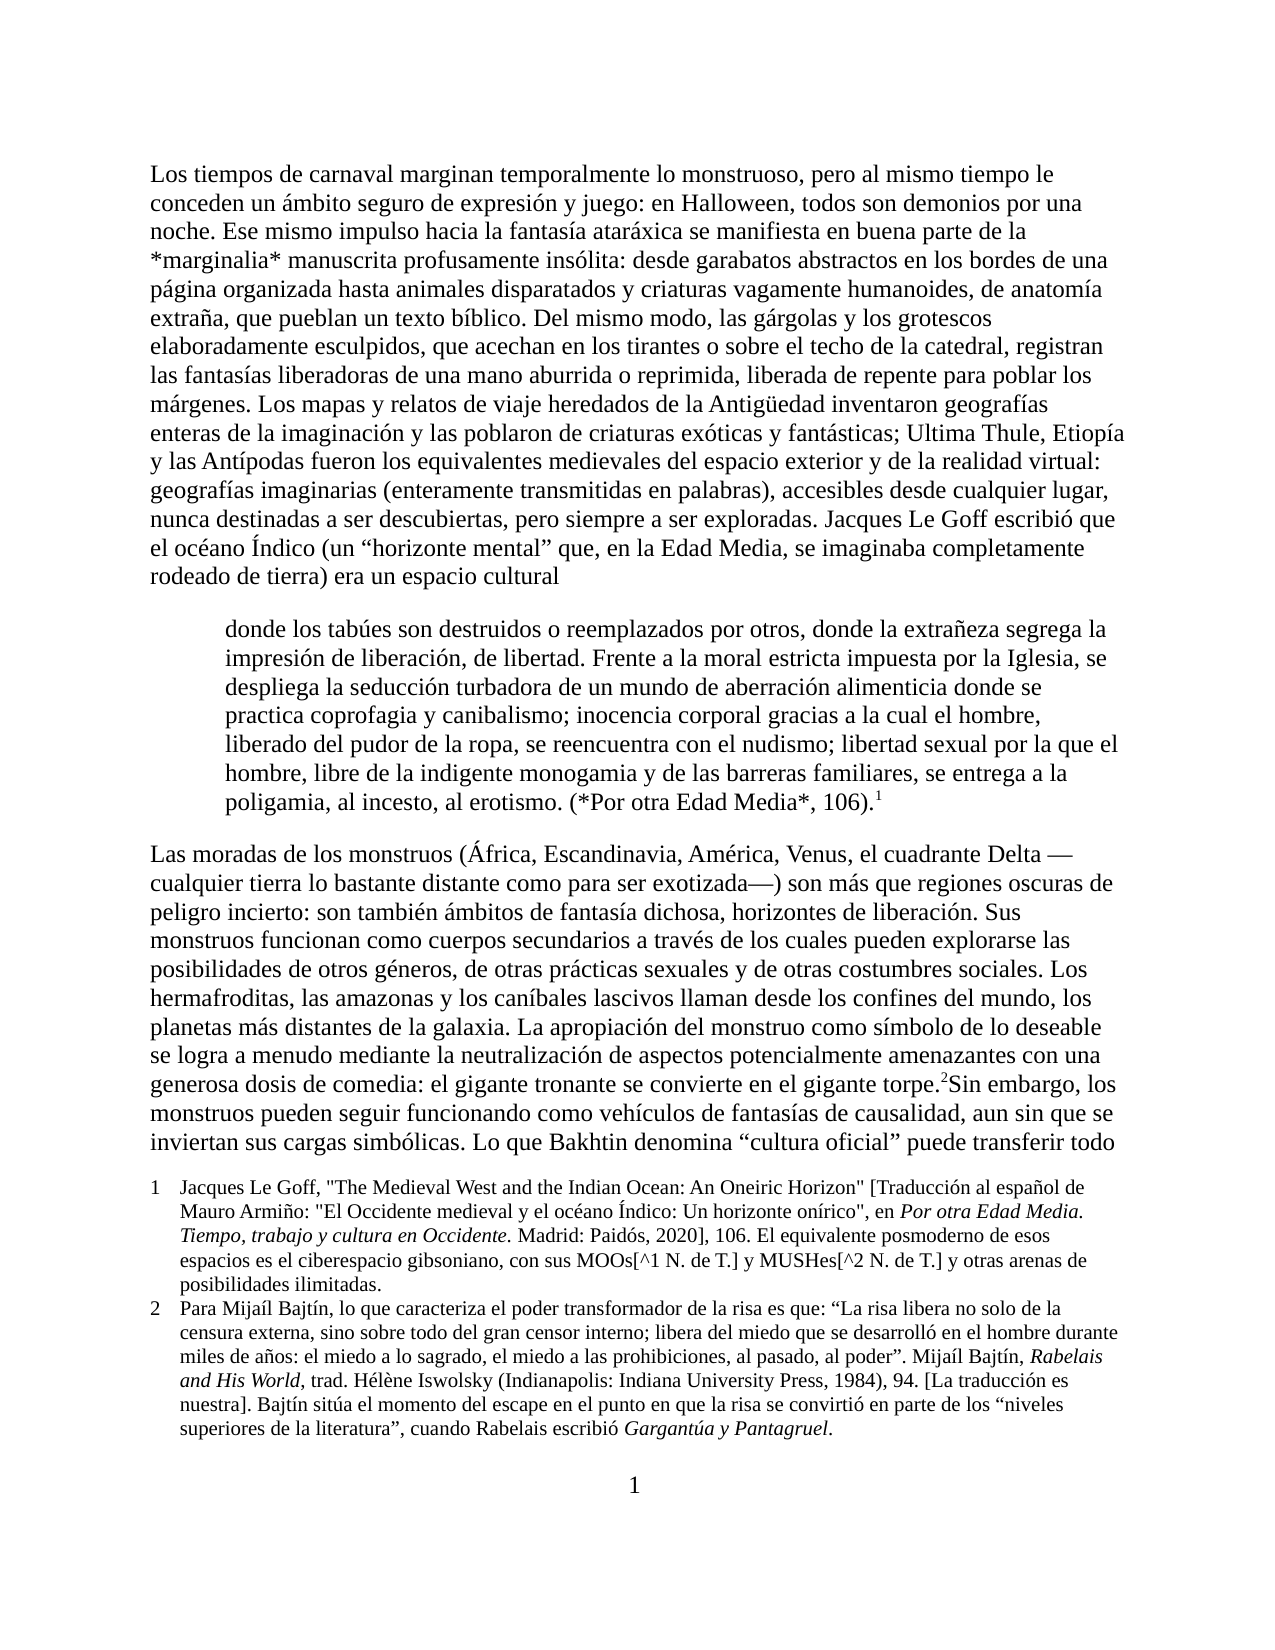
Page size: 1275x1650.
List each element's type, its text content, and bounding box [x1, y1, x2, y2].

text Los tiempos de carnaval marginan temporalmente lo monstruoso, pero al mismo tiempo le conceden un ámbito seguro de expresión y juego: en Halloween, todos son demonios por una noche. Ese mismo impulso hacia la fantasía ataráxica se manifiesta en buena parte de la *marginalia* manuscrita profusamente insólita: desde garabatos abstractos en los bordes de una página organizada hasta animales disparatados y criaturas vagamente humanoides, de anatomía extraña, que pueblan un texto bíblico. Del mismo modo, las gárgolas y los grotescos elaboradamente esculpidos, que acechan en los tirantes o sobre el techo de la catedral, registran las fantasías liberadoras de una mano aburrida o reprimida, liberada de repente para poblar los márgenes. Los mapas y relatos de viaje heredados de la Antigüedad inventaron geografías enteras de la imaginación y las poblaron de criaturas exóticas y fantásticas; Ultima Thule, Etiopía y las Antípodas fueron los equivalentes medievales del espacio exterior y de la realidad virtual: geografías imaginarias (enteramente transmitidas en palabras), accesibles desde cualquier lugar, nunca destinadas a ser descubiertas, pero siempre a ser exploradas. Jacques Le Goff escribió que el océano Índico (un “horizonte mental” que, en la Edad Media, se imaginaba completamente rodeado de tierra) era un espacio cultural [150, 159, 1125, 590]
text donde los tabúes son destruidos o reemplazados por otros, donde la extrañeza segrega la impresión de liberación, de libertad. Frente a la moral estricta impuesta por la Iglesia, se despliega la seducción turbadora de un mundo de aberración alimenticia donde se practica coprofagia y canibalismo; inocencia corporal gracias a la cual el hombre, liberado del pudor de la ropa, se reencuentra con el nudismo; libertad sexual por la que el hombre, libre de la indigente monogamia y de las barreras familiares, se entrega a la poligamia, al incesto, al erotismo. (*Por otra Edad Media*, 106). [225, 614, 1125, 815]
text Las moradas de los monstruos (África, Escandinavia, América, Venus, el cuadrante Delta —cualquier tierra lo bastante distante como para ser exotizada—) son más que regiones oscuras de peligro incierto: son también ámbitos de fantasía dichosa, horizontes de liberación. Sus monstruos funcionan como cuerpos secundarios a través de los cuales pueden explorarse las posibilidades de otros géneros, de otras prácticas sexuales y de otras costumbres sociales. Los hermafroditas, las amazonas y los caníbales lascivos llaman desde los confines del mundo, los planetas más distantes de la galaxia. La apropiación del monstruo como símbolo de lo deseable se logra a menudo mediante la neutralización de aspectos potencialmente amenazantes con una generosa dosis de comedia: el gigante tronante se convierte en el gigante torpe.Sin embargo, los monstruos pueden seguir funcionando como vehículos de fantasías de causalidad, aun sin que se inviertan sus cargas simbólicas. Lo que Bakhtin denomina “cultura oficial” puede transferir todo [150, 839, 1125, 1156]
text Jacques Le Goff, "The Medieval West and the Indian Ocean: An Oneiric Horizon" [Traducción al español de Mauro Armiño: "El Occidente medieval y el océano Índico: Un horizonte onírico", en Por otra Edad Media. Tiempo, trabajo y cultura en Occidente. Madrid: Paidós, 2020], 106. El equivalente posmoderno de esos espacios es el ciberespacio gibsoniano, con sus MOOs[^1 N. de T.] y MUSHes[^2 N. de T.] y otras arenas de posibilidades ilimitadas. [150, 1175, 1125, 1296]
text Para Mijaíl Bajtín, lo que caracteriza el poder transformador de la risa es que: “La risa libera no solo de la censura externa, sino sobre todo del gran censor interno; libera del miedo que se desarrolló en el hombre durante miles de años: el miedo a lo sagrado, el miedo a las prohibiciones, al pasado, al poder”. Mijaíl Bajtín, Rabelais and His World, trad. Hélène Iswolsky (Indianapolis: Indiana University Press, 1984), 94. [La traducción es nuestra]. Bajtín sitúa el momento del escape en el punto en que la risa se convirtió en parte de los “niveles superiores de la literatura”, cuando Rabelais escribió Gargantúa y Pantagruel. [150, 1296, 1125, 1440]
